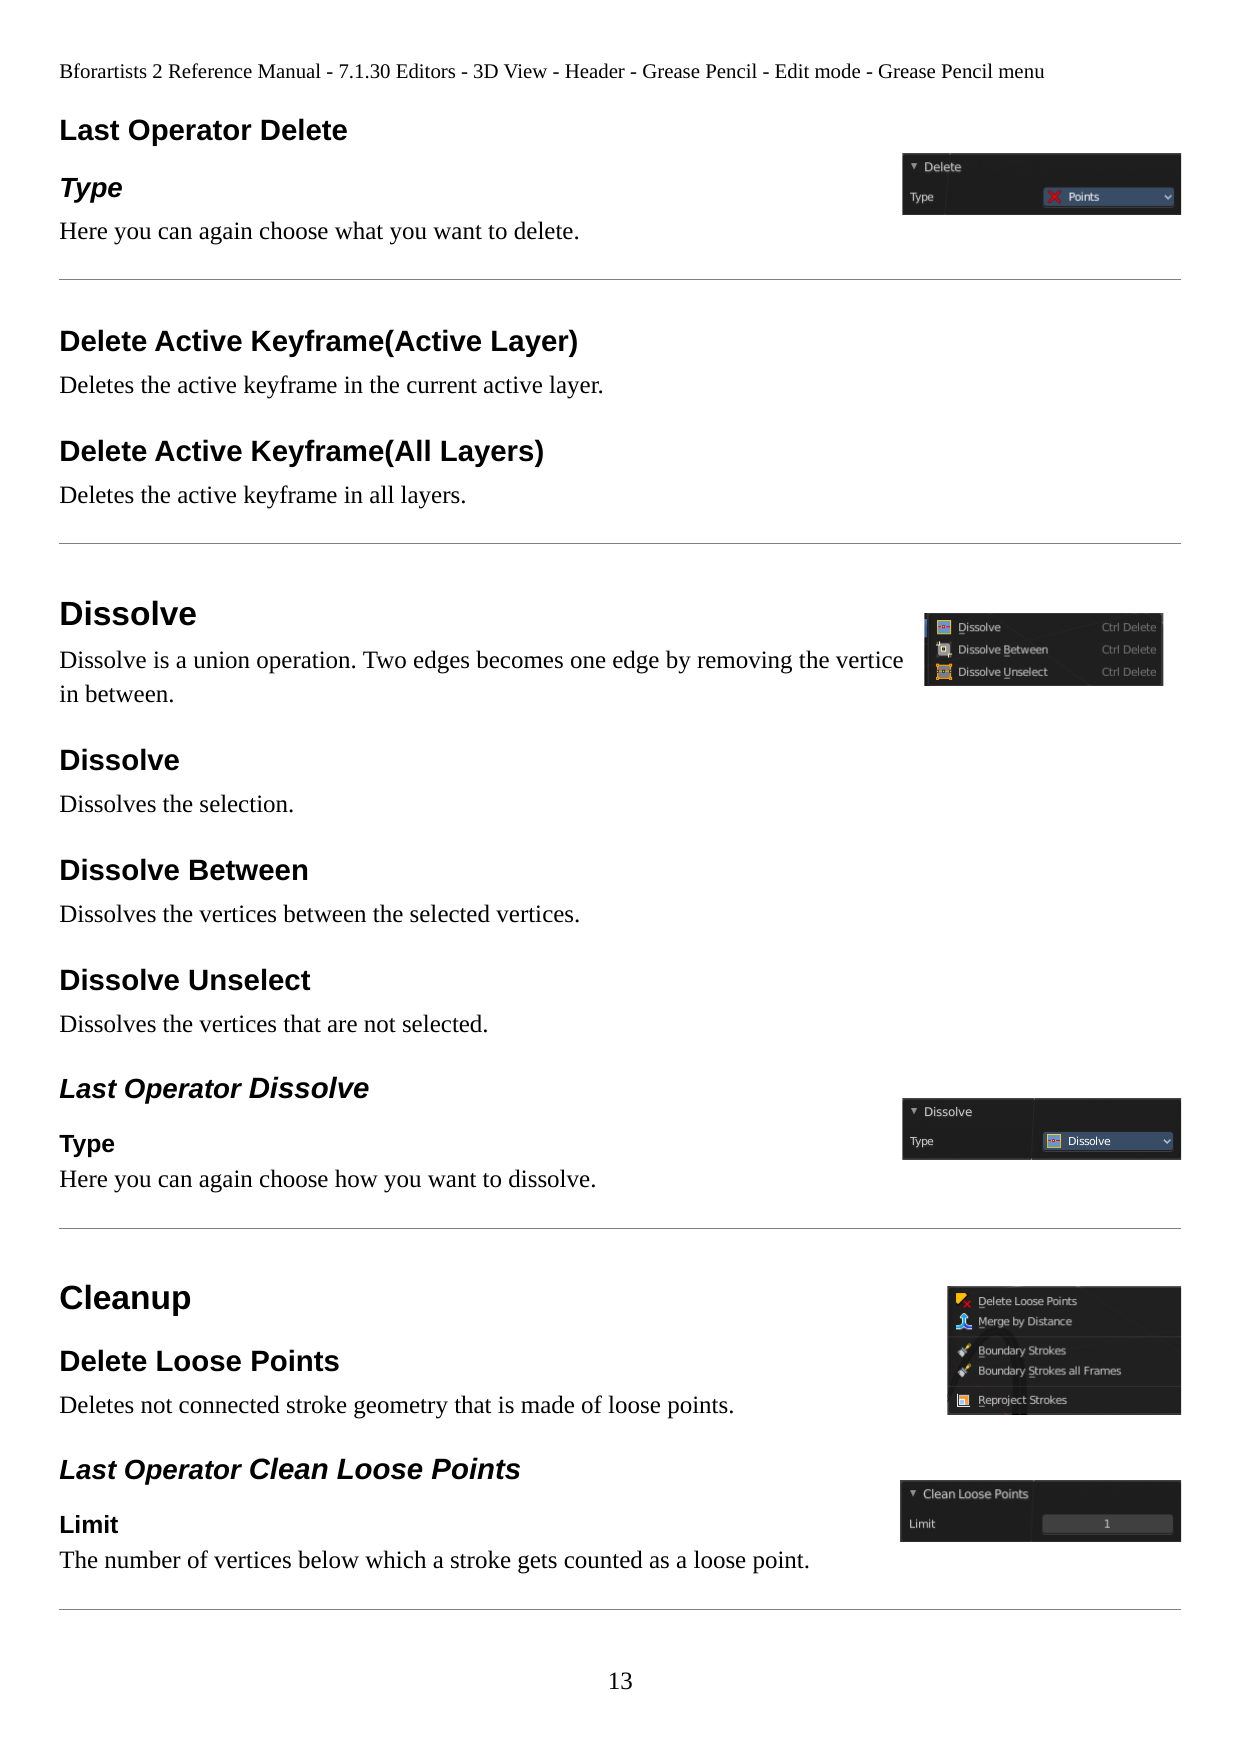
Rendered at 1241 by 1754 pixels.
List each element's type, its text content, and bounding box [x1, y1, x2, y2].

text Deletes the active keyframe in all layers. [59, 480, 1181, 508]
picture [902, 153, 1182, 215]
text Dissolve is a union operation. Two edges becomes one edge by removing the vertice in between. [59, 645, 1181, 708]
text Dissolves the vertices that are not selected. [59, 1009, 1181, 1038]
subtitle Last Operator Dissolve [59, 1071, 1181, 1104]
subtitle Limit [59, 1511, 900, 1539]
picture [902, 1098, 1182, 1160]
picture [924, 613, 1164, 686]
subtitle Dissolve Between [59, 853, 1181, 887]
subtitle Type [59, 1129, 902, 1158]
subtitle Dissolve [59, 743, 1181, 777]
subtitle Last Operator Clean Loose Points [59, 1452, 1181, 1486]
subtitle Delete Active Keyframe(All Layers) [59, 433, 1181, 467]
subtitle Dissolve Unselect [59, 963, 1181, 997]
subtitle Dissolve [59, 594, 1181, 632]
text The number of vertices below which a stroke gets counted as a loose point. [59, 1545, 1181, 1574]
subtitle Cleanup [59, 1278, 1181, 1317]
text Here you can again choose how you want to dissolve. [59, 1164, 1181, 1193]
text Dissolves the selection. [59, 789, 1181, 818]
subtitle Delete Active Keyframe(Active Layer) [59, 323, 1181, 357]
picture [900, 1480, 1182, 1542]
text Deletes not connected stroke geometry that is made of loose points. [59, 1390, 1181, 1419]
text Here you can again choose what you want to delete. [59, 216, 1181, 244]
subtitle Type [59, 171, 902, 203]
text Dissolves the vertices between the selected vertices. [59, 899, 1181, 928]
picture [947, 1286, 1182, 1415]
subtitle Last Operator Delete [59, 113, 1181, 146]
subtitle Delete Loose Points [59, 1344, 947, 1378]
text Deletes the active keyframe in the current active layer. [59, 370, 1181, 398]
